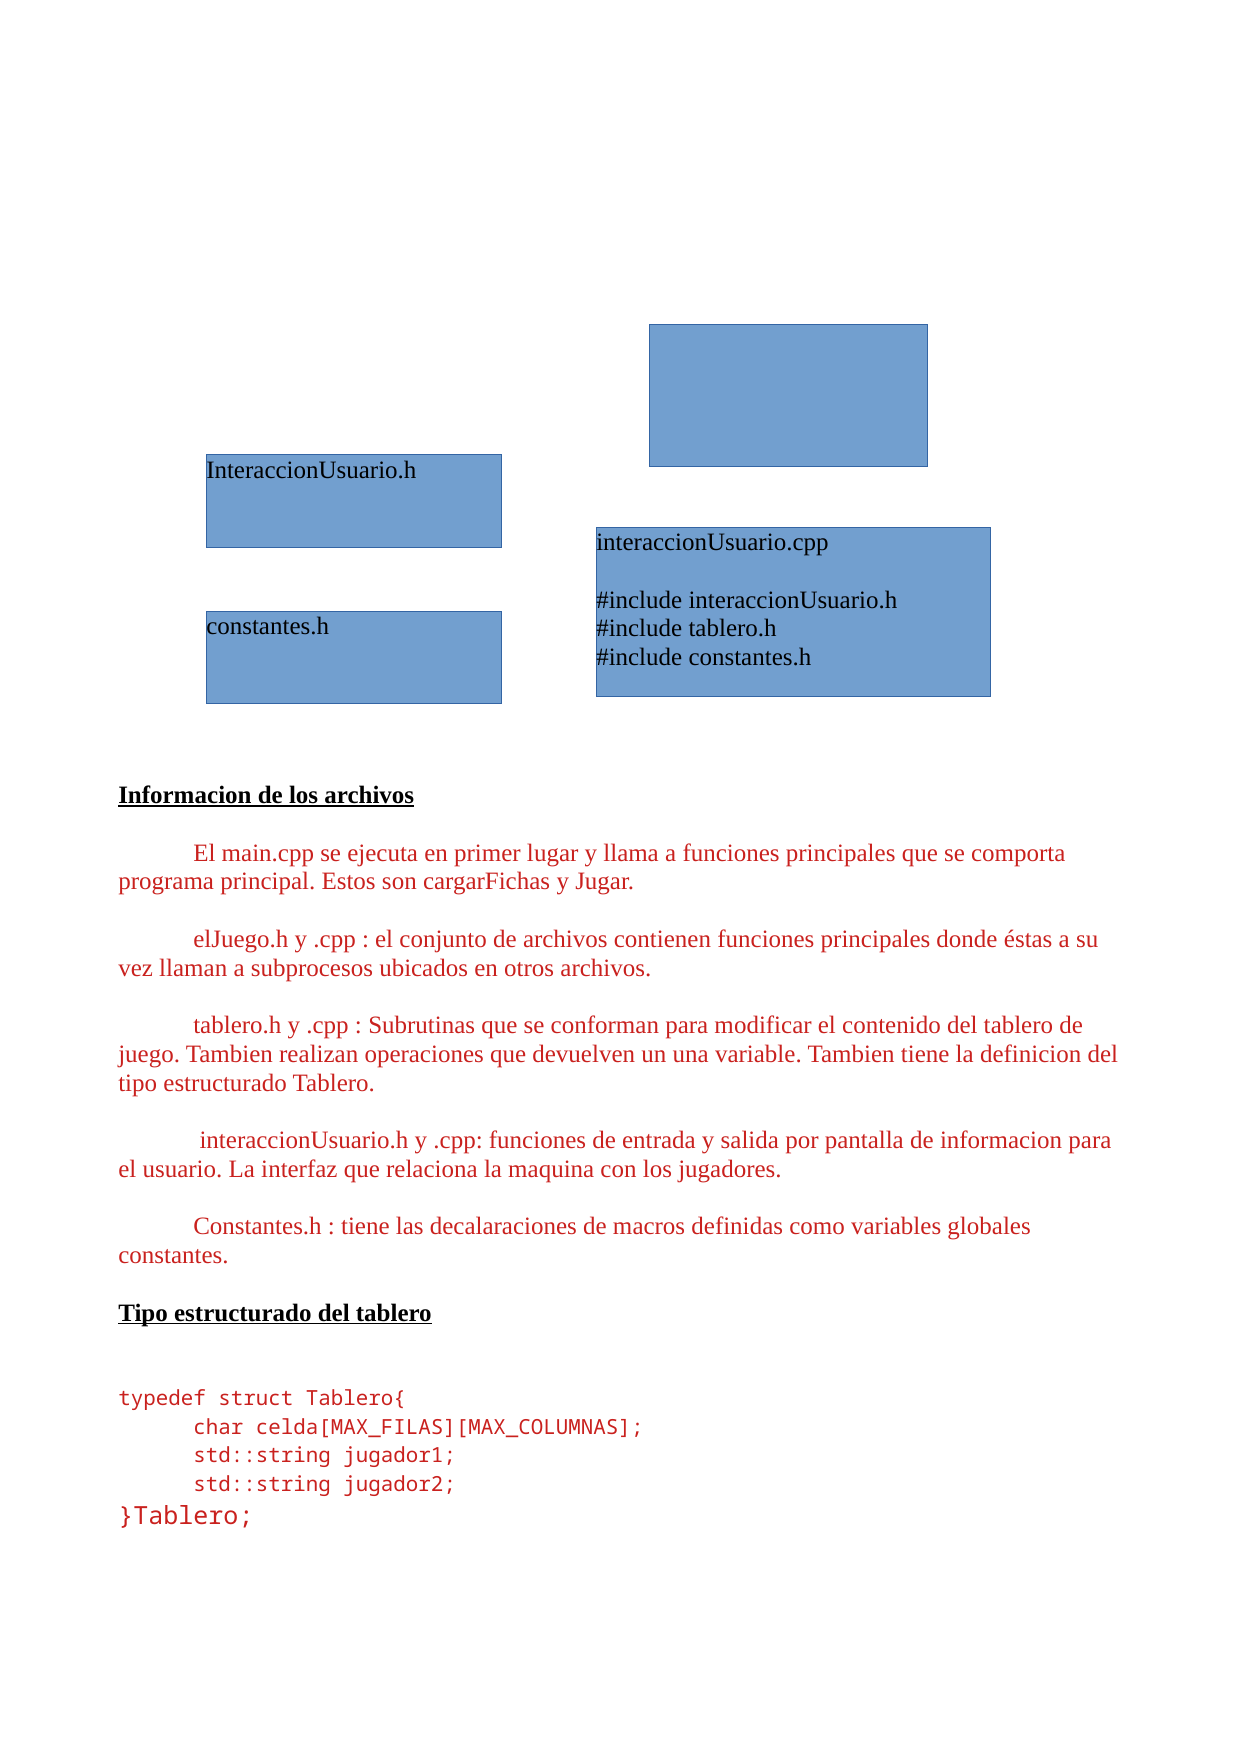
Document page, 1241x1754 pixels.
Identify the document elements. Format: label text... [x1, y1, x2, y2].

text char celda[MAX_FILAS][MAX_COLUMNAS]; [118, 1412, 1122, 1440]
text tablero.h y .cpp : Subrutinas que se conforman para modificar el contenido del tablero de juego. Tambien realizan operaciones que devuelven un una variable. Tambien tiene la definicion del [118, 1010, 1122, 1068]
text programa principal. Estos son cargarFichas y Jugar. [118, 866, 1122, 895]
text interaccionUsuario.h y .cpp: funciones de entrada y salida por pantalla de informacion para el usuario. La interfaz que relaciona la maquina con los jugadores. [118, 1125, 1122, 1183]
text Constantes.h : tiene las decalaraciones de macros definidas como variables globales constantes. [118, 1211, 1122, 1269]
text Informacion de los archivos [118, 780, 1122, 809]
text elJuego.h y .cpp : el conjunto de archivos contienen funciones principales donde éstas a su vez llaman a subprocesos ubicados en otros archivos. [118, 924, 1122, 981]
text std::string jugador1; [118, 1440, 1122, 1469]
text tipo estructurado Tablero. [118, 1068, 1122, 1096]
text Tipo estructurado del tablero [118, 1298, 1122, 1326]
text typedef struct Tablero{ [118, 1383, 1122, 1412]
text }Tablero; [118, 1497, 1122, 1531]
text El main.cpp se ejecuta en primer lugar y llama a funciones principales que se comporta [118, 838, 1122, 866]
text std::string jugador2; [118, 1469, 1122, 1497]
